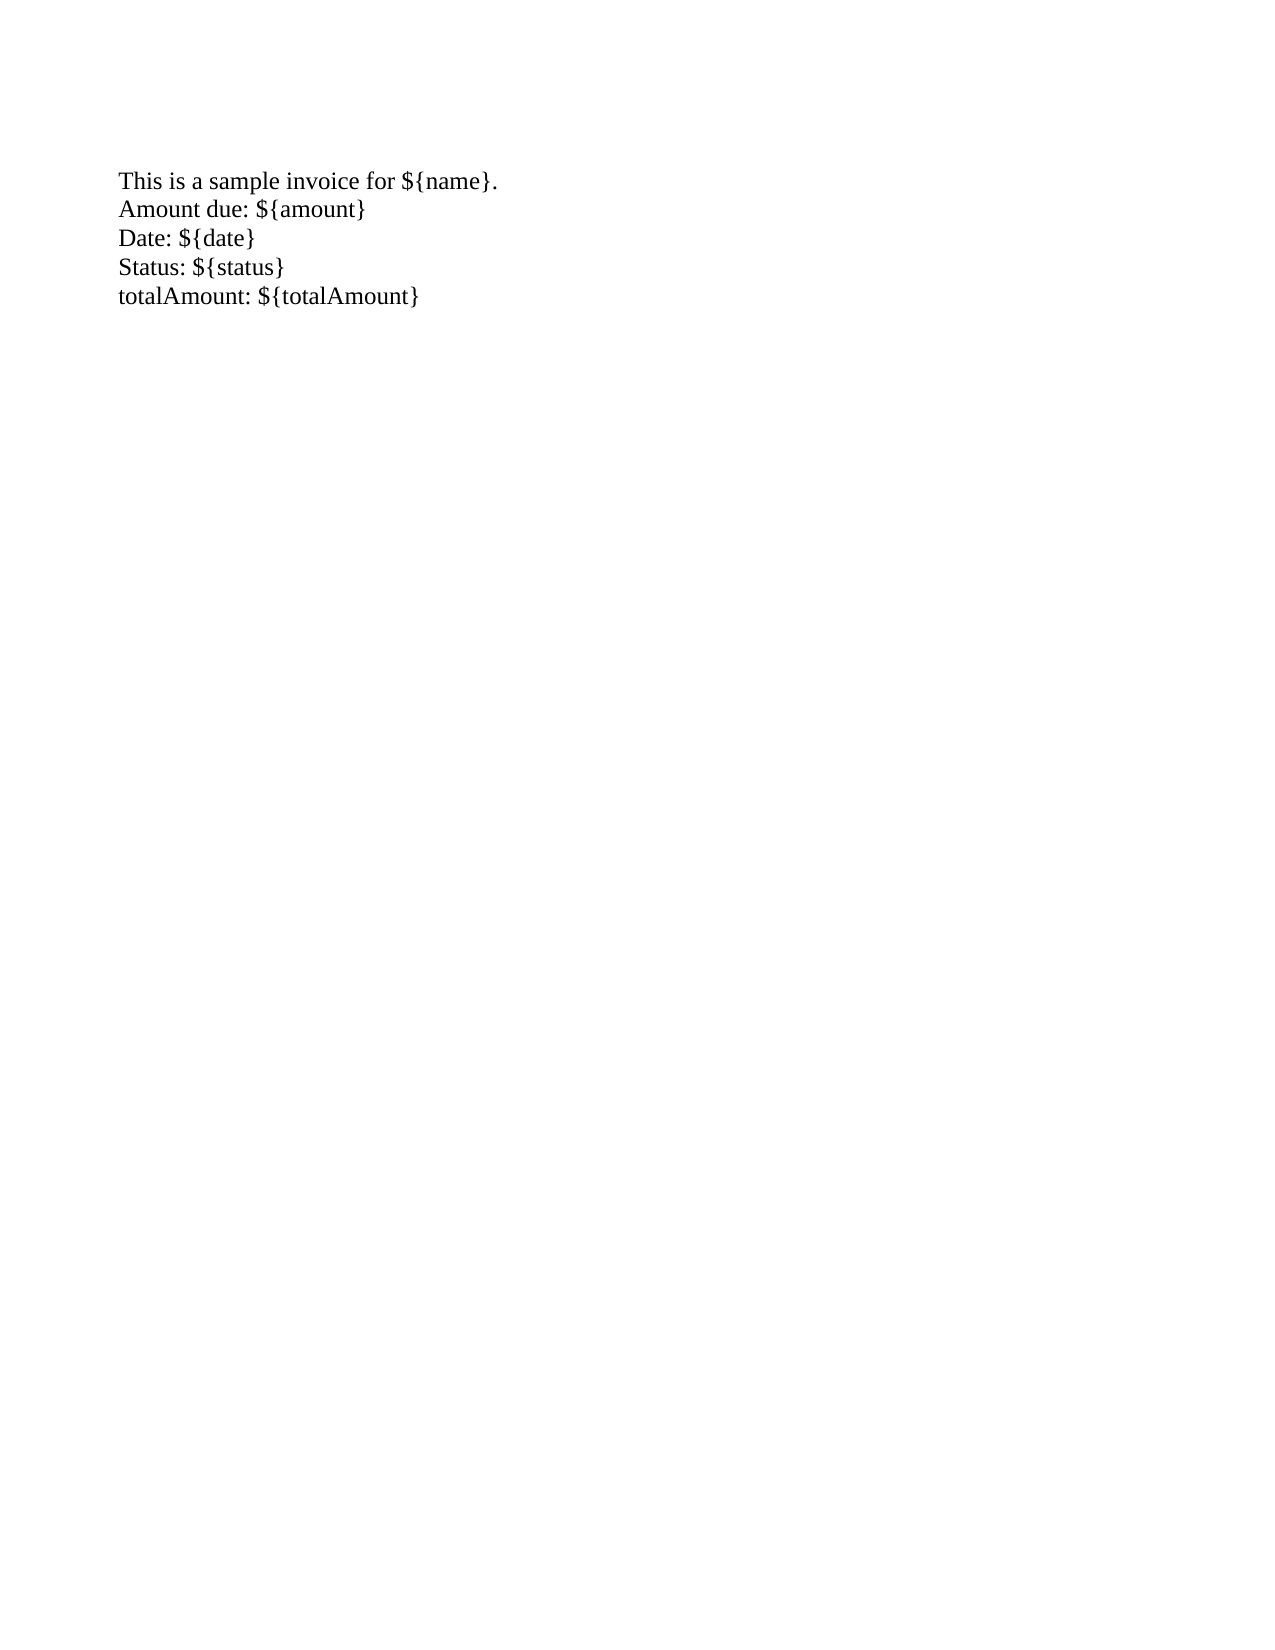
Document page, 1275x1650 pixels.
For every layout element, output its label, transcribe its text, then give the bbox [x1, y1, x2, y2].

text totalAmount: ${totalAmount} [118, 281, 1157, 309]
text Amount due: ${amount} [118, 194, 1157, 223]
text This is a sample invoice for ${name}. [118, 166, 1157, 194]
text Status: ${status} [118, 252, 1157, 281]
text Date: ${date} [118, 223, 1157, 252]
